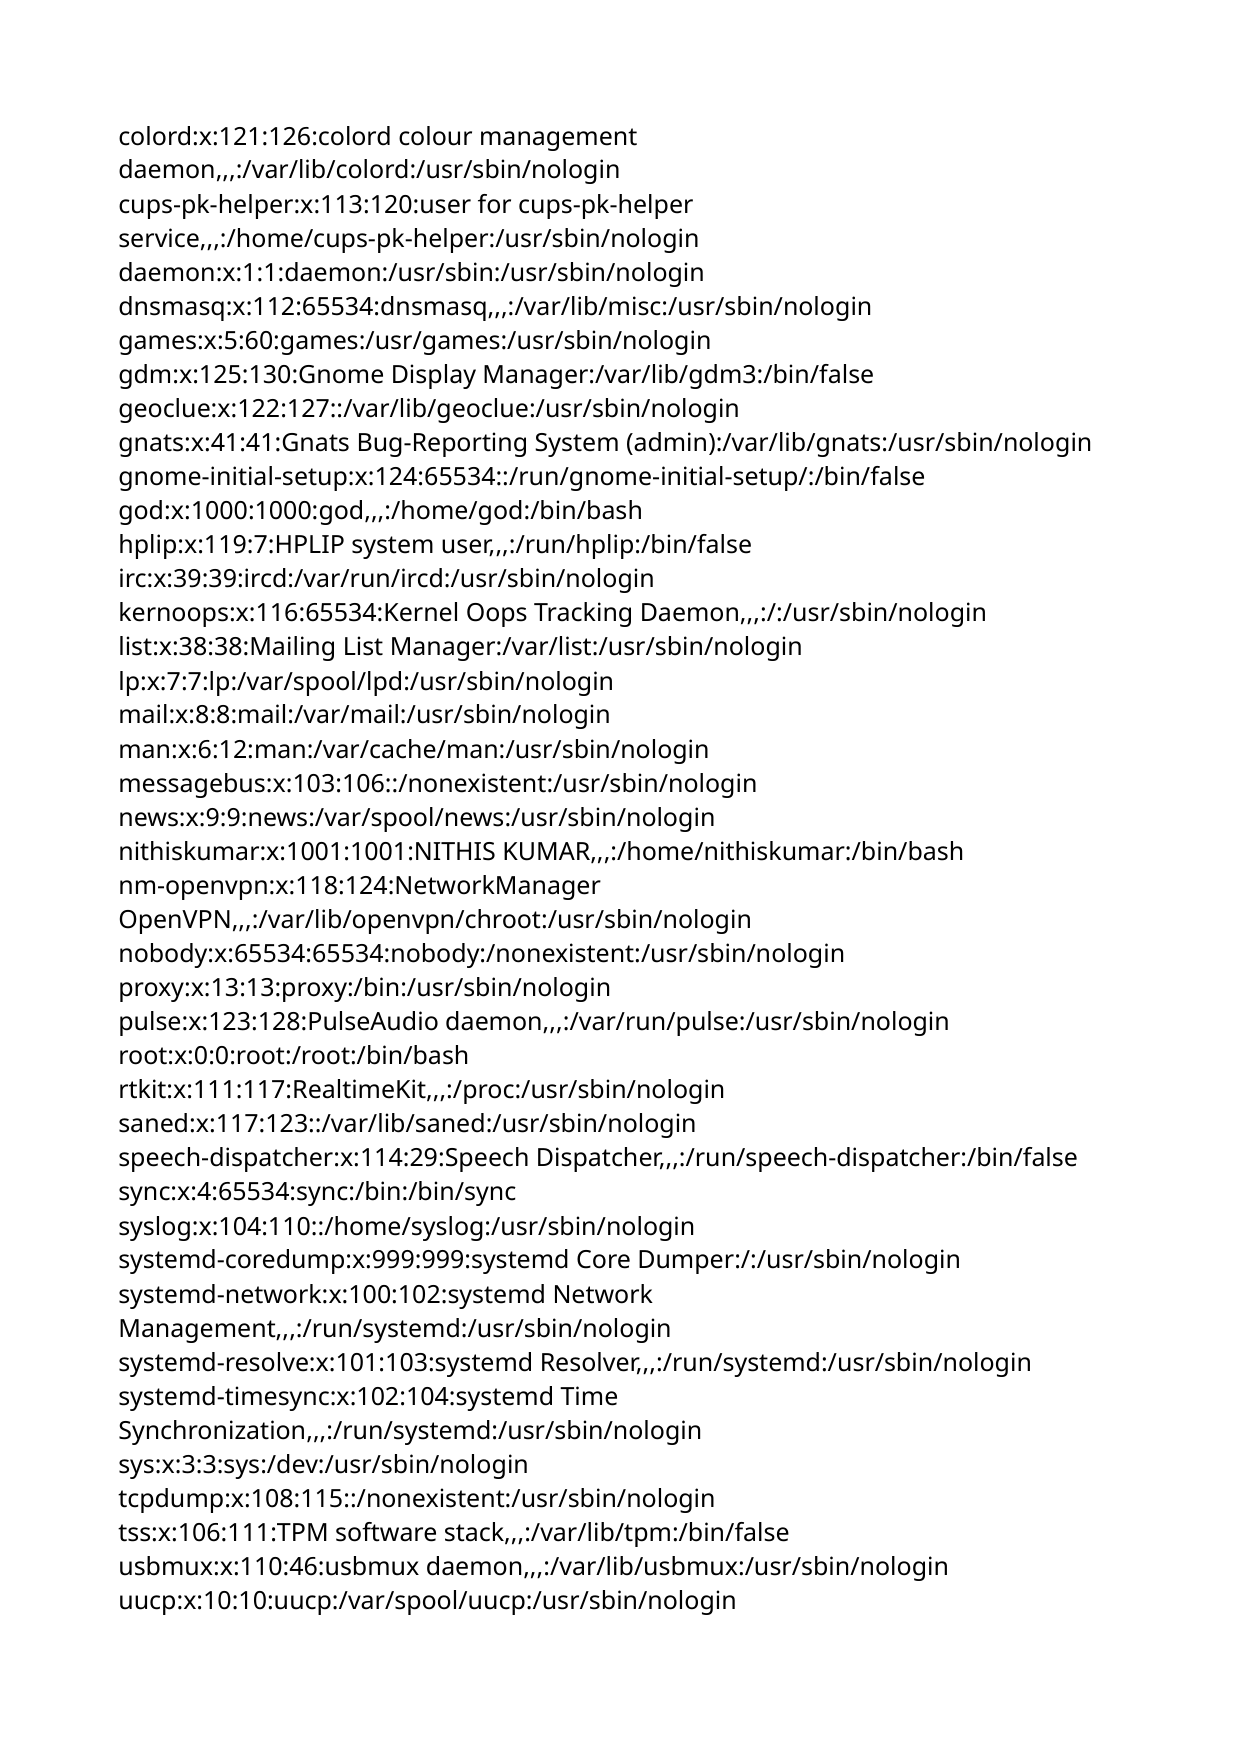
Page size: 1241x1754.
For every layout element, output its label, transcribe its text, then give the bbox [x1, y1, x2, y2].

text systemd-resolve:x:101:103:systemd Resolver,,,:/run/systemd:/usr/sbin/nologin [118, 1344, 1122, 1378]
text daemon:x:1:1:daemon:/usr/sbin:/usr/sbin/nologin [118, 254, 1122, 288]
text gdm:x:125:130:Gnome Display Manager:/var/lib/gdm3:/bin/false [118, 357, 1122, 391]
text cups-pk-helper:x:113:120:user for cups-pk-helper service,,,:/home/cups-pk-helper:/usr/sbin/nologin [118, 186, 1122, 254]
text hplip:x:119:7:HPLIP system user,,,:/run/hplip:/bin/false [118, 527, 1122, 561]
text news:x:9:9:news:/var/spool/news:/usr/sbin/nologin [118, 799, 1122, 833]
text dnsmasq:x:112:65534:dnsmasq,,,:/var/lib/misc:/usr/sbin/nologin [118, 288, 1122, 322]
text proxy:x:13:13:proxy:/bin:/usr/sbin/nologin [118, 970, 1122, 1004]
text nithiskumar:x:1001:1001:NITHIS KUMAR,,,:/home/nithiskumar:/bin/bash [118, 833, 1122, 867]
text tss:x:106:111:TPM software stack,,,:/var/lib/tpm:/bin/false [118, 1515, 1122, 1549]
text sync:x:4:65534:sync:/bin:/bin/sync [118, 1174, 1122, 1208]
text nm-openvpn:x:118:124:NetworkManager OpenVPN,,,:/var/lib/openvpn/chroot:/usr/sbin/nologin [118, 867, 1122, 936]
text messagebus:x:103:106::/nonexistent:/usr/sbin/nologin [118, 765, 1122, 799]
text irc:x:39:39:ircd:/var/run/ircd:/usr/sbin/nologin [118, 561, 1122, 595]
text pulse:x:123:128:PulseAudio daemon,,,:/var/run/pulse:/usr/sbin/nologin [118, 1004, 1122, 1038]
text tcpdump:x:108:115::/nonexistent:/usr/sbin/nologin [118, 1481, 1122, 1515]
text lp:x:7:7:lp:/var/spool/lpd:/usr/sbin/nologin [118, 663, 1122, 697]
text syslog:x:104:110::/home/syslog:/usr/sbin/nologin [118, 1208, 1122, 1242]
text systemd-timesync:x:102:104:systemd Time Synchronization,,,:/run/systemd:/usr/sbin/nologin [118, 1378, 1122, 1447]
text god:x:1000:1000:god,,,:/home/god:/bin/bash [118, 493, 1122, 527]
text usbmux:x:110:46:usbmux daemon,,,:/var/lib/usbmux:/usr/sbin/nologin [118, 1549, 1122, 1583]
text kernoops:x:116:65534:Kernel Oops Tracking Daemon,,,:/:/usr/sbin/nologin [118, 595, 1122, 629]
text nobody:x:65534:65534:nobody:/nonexistent:/usr/sbin/nologin [118, 936, 1122, 970]
text man:x:6:12:man:/var/cache/man:/usr/sbin/nologin [118, 731, 1122, 765]
text speech-dispatcher:x:114:29:Speech Dispatcher,,,:/run/speech-dispatcher:/bin/false [118, 1140, 1122, 1174]
text gnats:x:41:41:Gnats Bug-Reporting System (admin):/var/lib/gnats:/usr/sbin/nologin [118, 425, 1122, 459]
text gnome-initial-setup:x:124:65534::/run/gnome-initial-setup/:/bin/false [118, 459, 1122, 493]
text games:x:5:60:games:/usr/games:/usr/sbin/nologin [118, 322, 1122, 357]
text list:x:38:38:Mailing List Manager:/var/list:/usr/sbin/nologin [118, 629, 1122, 663]
text sys:x:3:3:sys:/dev:/usr/sbin/nologin [118, 1447, 1122, 1481]
text colord:x:121:126:colord colour management daemon,,,:/var/lib/colord:/usr/sbin/nologin [118, 118, 1122, 186]
text root:x:0:0:root:/root:/bin/bash [118, 1038, 1122, 1072]
text uucp:x:10:10:uucp:/var/spool/uucp:/usr/sbin/nologin [118, 1583, 1122, 1617]
text geoclue:x:122:127::/var/lib/geoclue:/usr/sbin/nologin [118, 391, 1122, 425]
text systemd-coredump:x:999:999:systemd Core Dumper:/:/usr/sbin/nologin [118, 1242, 1122, 1276]
text saned:x:117:123::/var/lib/saned:/usr/sbin/nologin [118, 1106, 1122, 1140]
text systemd-network:x:100:102:systemd Network Management,,,:/run/systemd:/usr/sbin/nologin [118, 1276, 1122, 1344]
text mail:x:8:8:mail:/var/mail:/usr/sbin/nologin [118, 697, 1122, 731]
text rtkit:x:111:117:RealtimeKit,,,:/proc:/usr/sbin/nologin [118, 1072, 1122, 1106]
